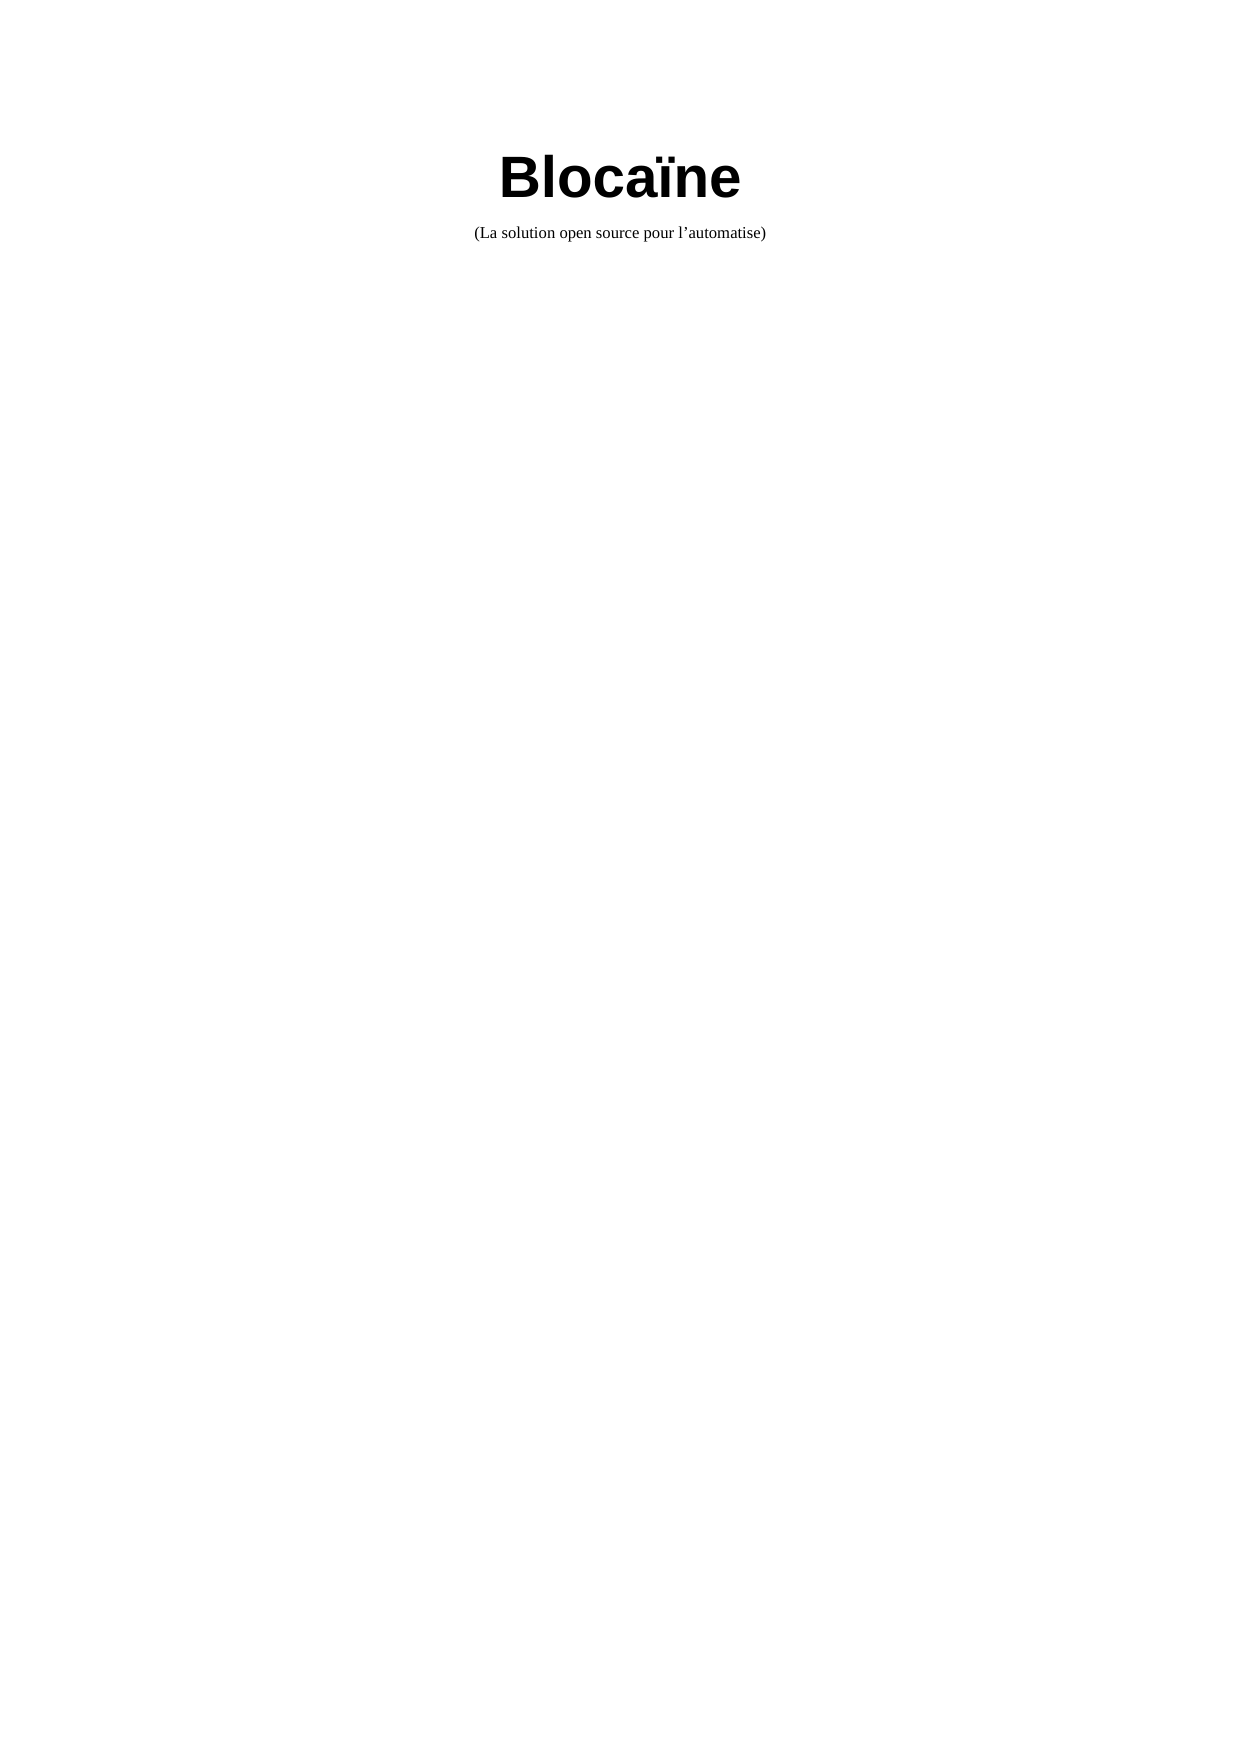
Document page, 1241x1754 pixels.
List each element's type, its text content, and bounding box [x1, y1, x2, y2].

text (La solution open source pour l’automatise) [118, 223, 1122, 242]
title Blocaïne [118, 143, 1122, 210]
